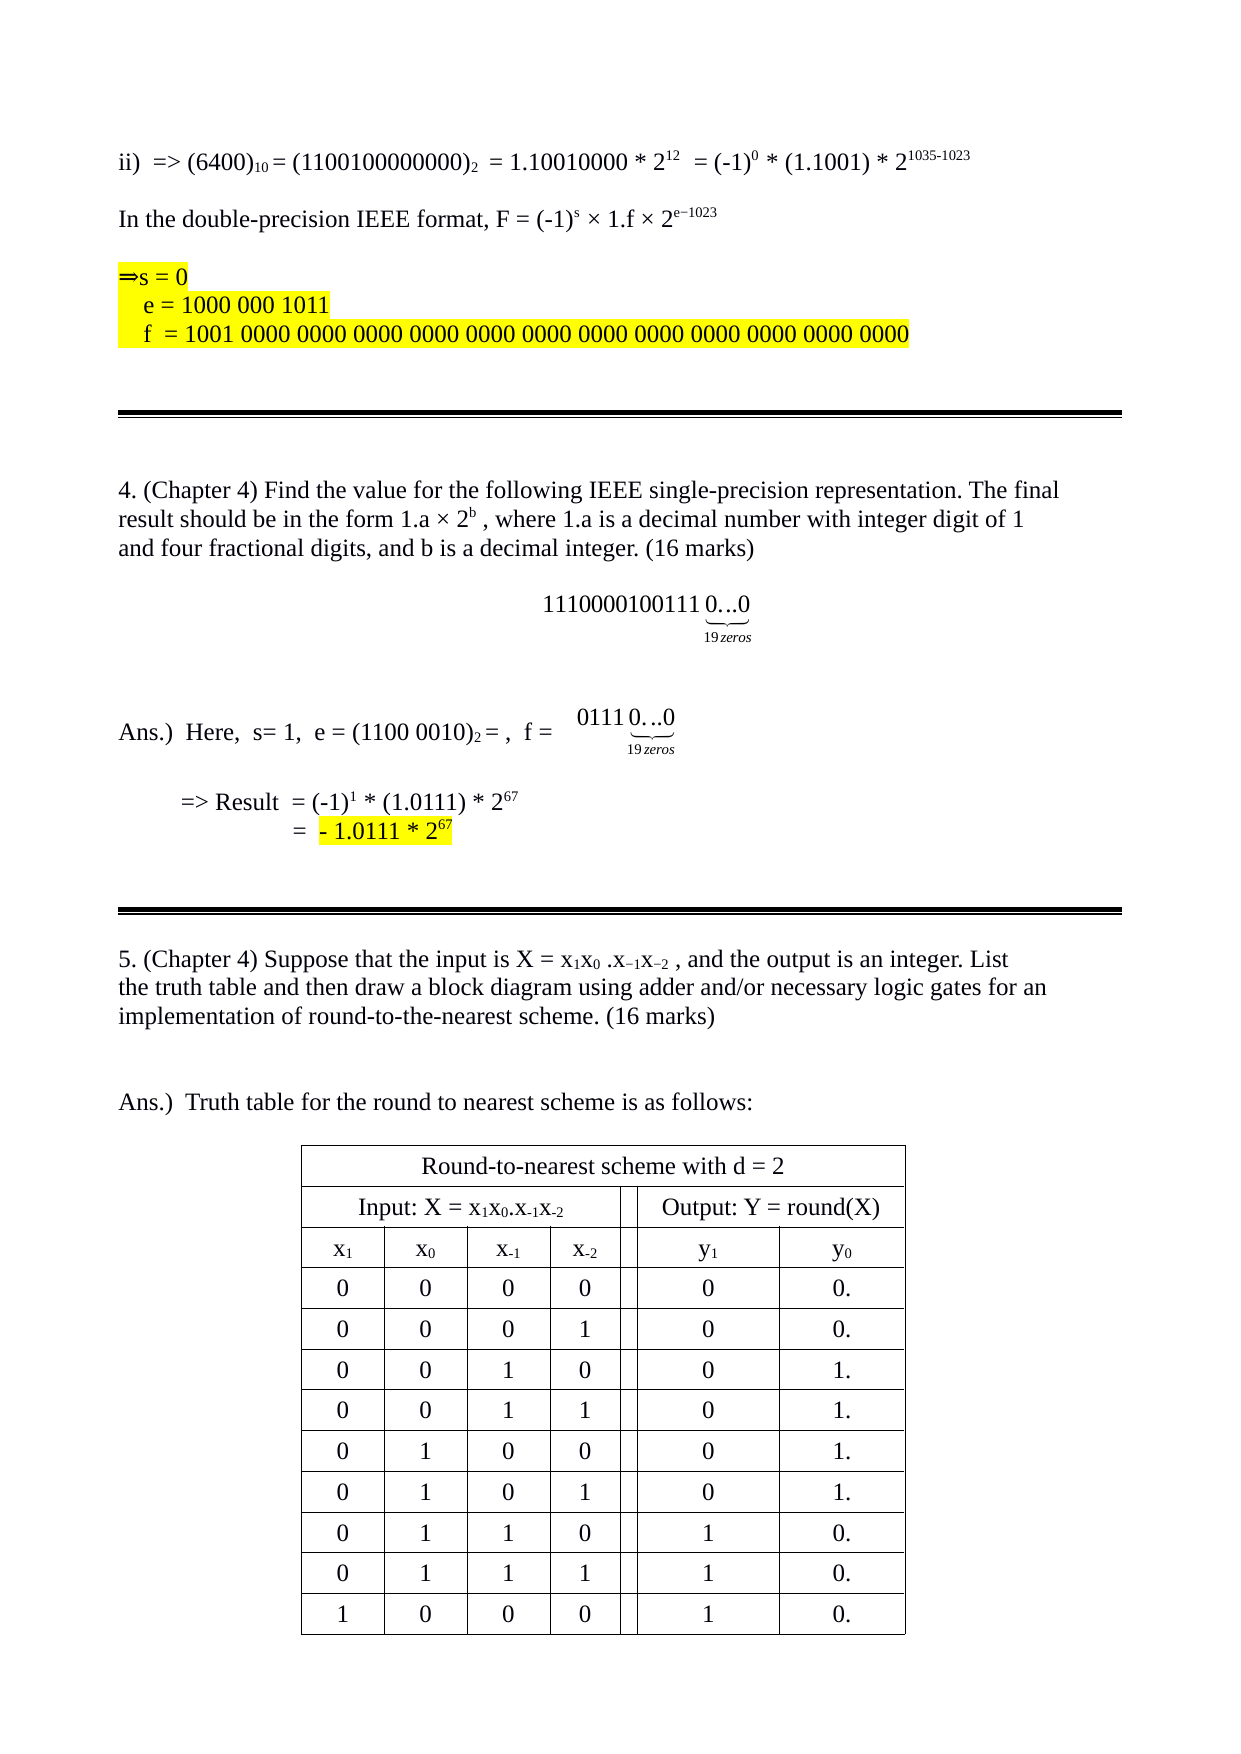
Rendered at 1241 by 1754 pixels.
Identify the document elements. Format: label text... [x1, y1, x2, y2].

text e = 1000 000 1011 [118, 291, 1122, 319]
text Ans.) Truth table for the round to nearest scheme is as follows: [118, 1087, 1122, 1116]
table_cell 1 [302, 1594, 384, 1634]
text result should be in the form 1.a × 2b , where 1.a is a decimal number with integer digit of 1 [118, 504, 1122, 533]
table_cell 0. [780, 1308, 905, 1349]
table_cell 0 [468, 1472, 550, 1512]
text In the double-precision IEEE format, F = (-1)s × 1.f × 2e−1023 [118, 204, 1122, 233]
table_cell 0 [302, 1553, 384, 1593]
table_cell 0 [468, 1309, 550, 1349]
table_cell 0 [551, 1268, 620, 1308]
table_cell 1 [551, 1472, 620, 1512]
table_cell 1 [551, 1390, 620, 1430]
table_cell 0 [638, 1472, 779, 1512]
table_cell 0 [302, 1309, 384, 1349]
table_cell 1 [468, 1553, 550, 1593]
text ⇒s = 0 [118, 262, 1122, 291]
table_cell 0 [638, 1268, 779, 1308]
table_cell 1 [468, 1390, 550, 1430]
table_cell 1 [551, 1553, 620, 1593]
table_cell 1 [638, 1513, 779, 1552]
table_cell [621, 1431, 637, 1471]
table_cell 0 [551, 1594, 620, 1634]
table_cell [621, 1594, 637, 1634]
table_cell [621, 1472, 637, 1512]
table_cell 0 [385, 1268, 467, 1308]
table_cell 0 [468, 1594, 550, 1634]
table_cell 0. [780, 1552, 905, 1593]
table_cell [621, 1309, 637, 1349]
table_cell 1 [385, 1513, 467, 1552]
table_cell 1 [638, 1553, 779, 1593]
table_cell 0 [385, 1309, 467, 1349]
table_cell x-2 [551, 1228, 620, 1267]
table_cell 0 [638, 1431, 779, 1471]
table_cell Output: Y = round(X) [638, 1186, 905, 1226]
table_cell 0 [302, 1390, 384, 1430]
table_cell 0. [780, 1267, 905, 1308]
table_cell [621, 1350, 637, 1389]
table_cell [621, 1228, 637, 1267]
table_cell 0 [385, 1594, 467, 1634]
text ii) => (6400)10 = (1100100000000)2 = 1.10010000 * 212 = (-1)0 * (1.1001) * 21035-1023 [118, 147, 1122, 176]
table_cell 0 [638, 1350, 779, 1389]
table_cell 0 [551, 1513, 620, 1552]
table_cell 1 [385, 1553, 467, 1593]
table_cell 1. [780, 1471, 905, 1512]
table_cell 1. [780, 1430, 905, 1471]
table_cell 0. [780, 1593, 905, 1634]
text and four fractional digits, and b is a decimal integer. (16 marks) [118, 533, 1122, 562]
table_cell 1 [468, 1513, 550, 1552]
table_cell x1 [302, 1228, 384, 1267]
table_cell [621, 1553, 637, 1593]
text Ans.) Here, s= 1, e = (1100 0010)2 = , f = [118, 703, 1122, 759]
table_cell 0 [302, 1472, 384, 1512]
table_cell 0 [551, 1350, 620, 1389]
table_cell y0 [780, 1226, 905, 1267]
text f = 1001 0000 0000 0000 0000 0000 0000 0000 0000 0000 0000 0000 0000 [118, 319, 1122, 348]
table_cell Input: X = x1x0.x-1x-2 [302, 1187, 620, 1226]
table_cell [621, 1513, 637, 1552]
text 5. (Chapter 4) Suppose that the input is X = x1x0 .x−1x−2 , and the output is an integer. List [118, 944, 1122, 972]
table_cell 1. [780, 1349, 905, 1389]
table_cell 0 [638, 1309, 779, 1349]
table_header Round-to-nearest scheme with d = 2 [302, 1146, 905, 1186]
text = - 1.0111 * 267 [118, 816, 1122, 845]
table_cell 0 [302, 1350, 384, 1389]
table_cell 0 [385, 1390, 467, 1430]
table_cell 1 [385, 1472, 467, 1512]
table_cell [621, 1268, 637, 1308]
table_cell y1 [638, 1228, 779, 1267]
table_cell 0 [302, 1268, 384, 1308]
table_cell 0 [468, 1268, 550, 1308]
table_cell 0 [638, 1390, 779, 1430]
table_cell 1 [468, 1350, 550, 1389]
text 4. (Chapter 4) Find the value for the following IEEE single-precision representation. The final [118, 476, 1122, 504]
text => Result = (-1)1 * (1.0111) * 267 [118, 787, 1122, 816]
table_cell 0. [780, 1512, 905, 1552]
table_cell [621, 1187, 637, 1226]
text implementation of round-to-the-nearest scheme. (16 marks) [118, 1001, 1122, 1030]
table_cell [621, 1390, 637, 1430]
table_cell x-1 [468, 1228, 550, 1267]
table_cell x0 [385, 1228, 467, 1267]
table_cell 0 [468, 1431, 550, 1471]
table_cell 1 [638, 1594, 779, 1634]
table_cell 0 [551, 1431, 620, 1471]
table_cell 0 [385, 1350, 467, 1389]
table_cell 0 [302, 1513, 384, 1552]
table_cell 0 [302, 1431, 384, 1471]
table_cell 1. [780, 1389, 905, 1430]
table_cell 1 [385, 1431, 467, 1471]
table_cell 1 [551, 1309, 620, 1349]
text the truth table and then draw a block diagram using adder and/or necessary logic gates for an [118, 972, 1122, 1001]
